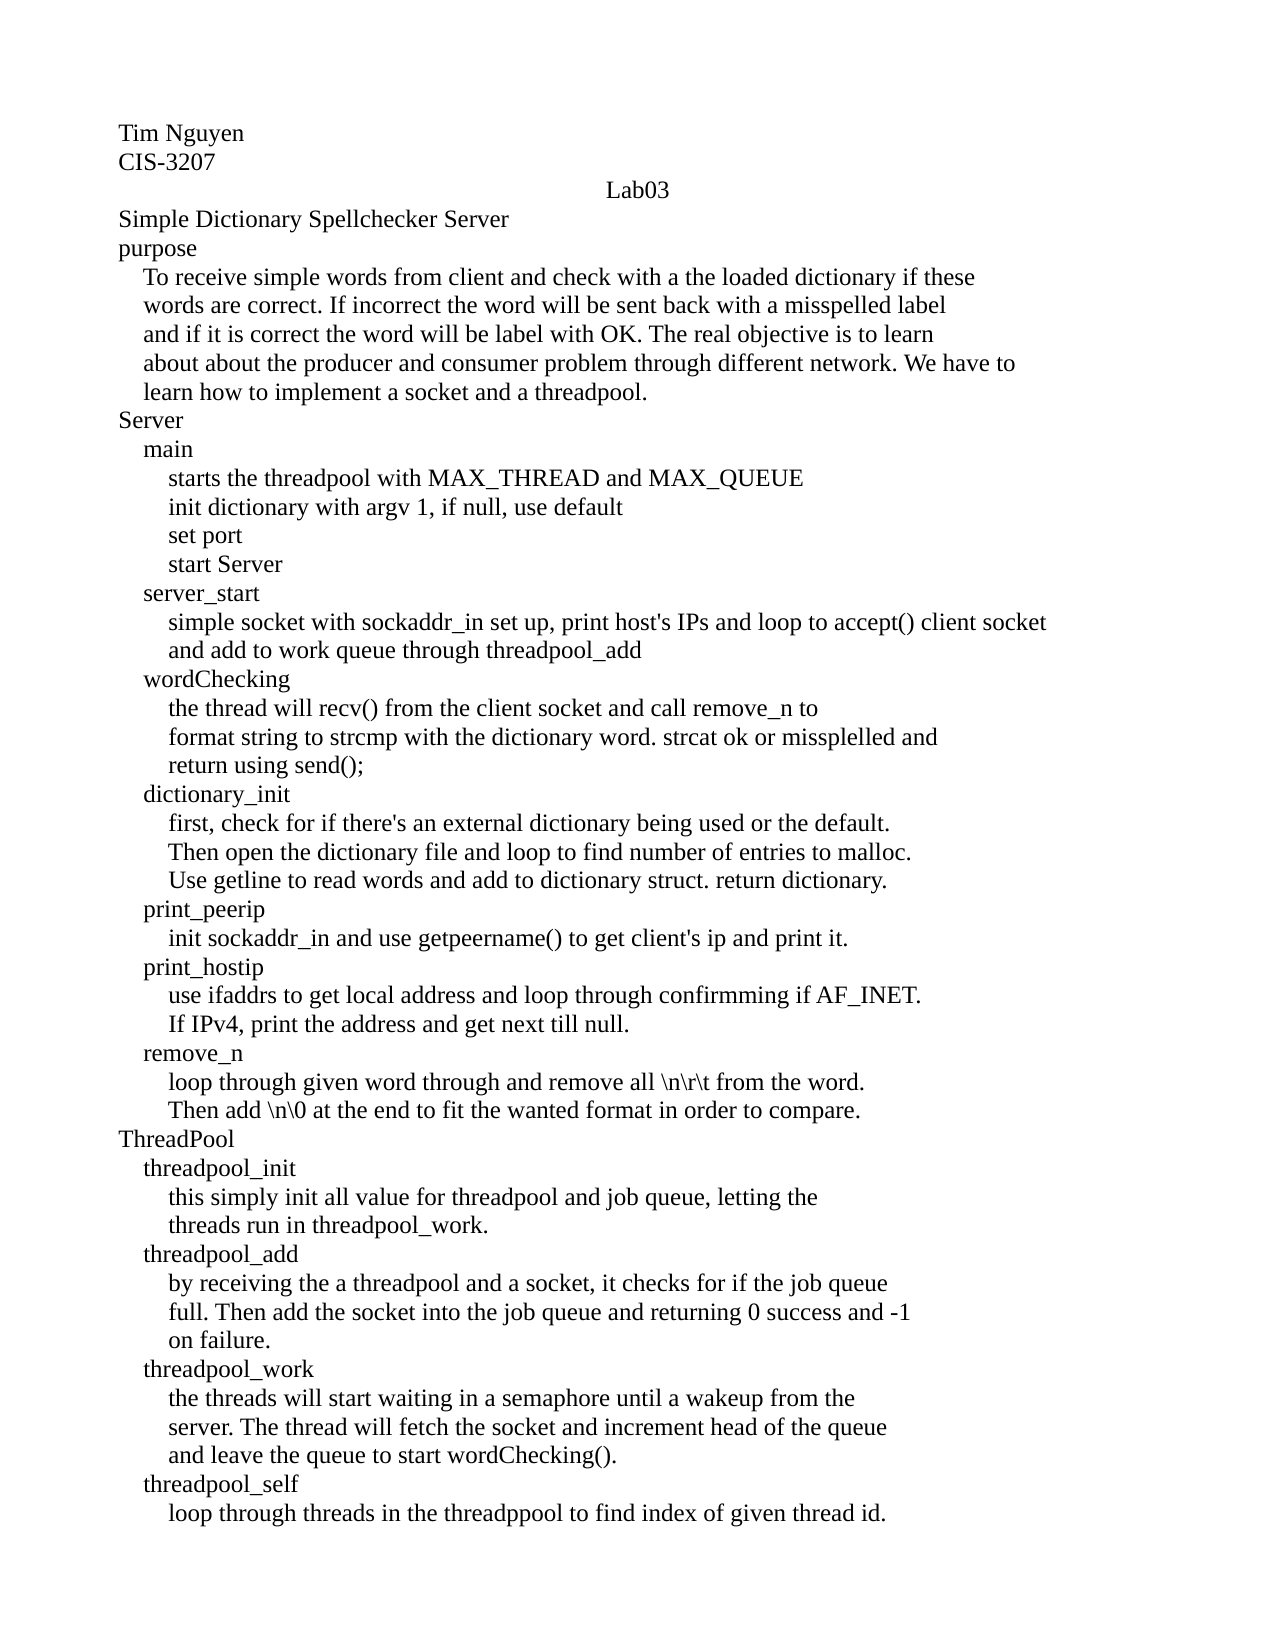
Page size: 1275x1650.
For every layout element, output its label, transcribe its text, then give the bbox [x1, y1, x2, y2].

text wordChecking [118, 664, 1157, 693]
text main [118, 434, 1157, 463]
text the thread will recv() from the client socket and call remove_n to [118, 693, 1157, 722]
text threadpool_add [118, 1239, 1157, 1268]
text on failure. [118, 1326, 1157, 1354]
text server. The thread will fetch the socket and increment head of the queue [118, 1412, 1157, 1441]
text Then add \n\0 at the end to fit the wanted format in order to compare. [118, 1096, 1157, 1124]
text Server [118, 406, 1157, 434]
text simple socket with sockaddr_in set up, print host's IPs and loop to accept() client socket [118, 607, 1157, 636]
text return using send(); [118, 751, 1157, 779]
text loop through given word through and remove all \n\r\t from the word. [118, 1067, 1157, 1096]
text set port [118, 521, 1157, 549]
text remove_n [118, 1038, 1157, 1067]
text init dictionary with argv 1, if null, use default [118, 492, 1157, 521]
text If IPv4, print the address and get next till null. [118, 1009, 1157, 1038]
text Lab03 [118, 176, 1157, 204]
text print_peerip [118, 894, 1157, 923]
text full. Then add the socket into the job queue and returning 0 success and -1 [118, 1297, 1157, 1326]
text Use getline to read words and add to dictionary struct. return dictionary. [118, 866, 1157, 894]
text threads run in threadpool_work. [118, 1211, 1157, 1239]
text Simple Dictionary Spellchecker Server [118, 204, 1157, 233]
text the threads will start waiting in a semaphore until a wakeup from the [118, 1383, 1157, 1412]
text To receive simple words from client and check with a the loaded dictionary if these [118, 262, 1157, 291]
text learn how to implement a socket and a threadpool. [118, 377, 1157, 406]
text format string to strcmp with the dictionary word. strcat ok or missplelled and [118, 722, 1157, 751]
text start Server [118, 549, 1157, 578]
text loop through threads in the threadppool to find index of given thread id. [118, 1498, 1157, 1527]
text ThreadPool [118, 1124, 1157, 1153]
text threadpool_work [118, 1354, 1157, 1383]
text use ifaddrs to get local address and loop through confirmming if AF_INET. [118, 981, 1157, 1009]
text init sockaddr_in and use getpeername() to get client's ip and print it. [118, 923, 1157, 952]
text threadpool_self [118, 1469, 1157, 1498]
text Then open the dictionary file and loop to find number of entries to malloc. [118, 837, 1157, 866]
text and if it is correct the word will be label with OK. The real objective is to learn [118, 319, 1157, 348]
text dictionary_init [118, 779, 1157, 808]
text starts the threadpool with MAX_THREAD and MAX_QUEUE [118, 463, 1157, 492]
text this simply init all value for threadpool and job queue, letting the [118, 1182, 1157, 1211]
text and leave the queue to start wordChecking(). [118, 1441, 1157, 1469]
text Tim Nguyen [118, 118, 1157, 147]
text words are correct. If incorrect the word will be sent back with a misspelled label [118, 291, 1157, 319]
text about about the producer and consumer problem through different network. We have to [118, 348, 1157, 377]
text purpose [118, 233, 1157, 262]
text threadpool_init [118, 1153, 1157, 1182]
text by receiving the a threadpool and a socket, it checks for if the job queue [118, 1268, 1157, 1297]
text server_start [118, 578, 1157, 607]
text and add to work queue through threadpool_add [118, 636, 1157, 664]
text first, check for if there's an external dictionary being used or the default. [118, 808, 1157, 837]
text print_hostip [118, 952, 1157, 981]
text CIS-3207 [118, 147, 1157, 176]
